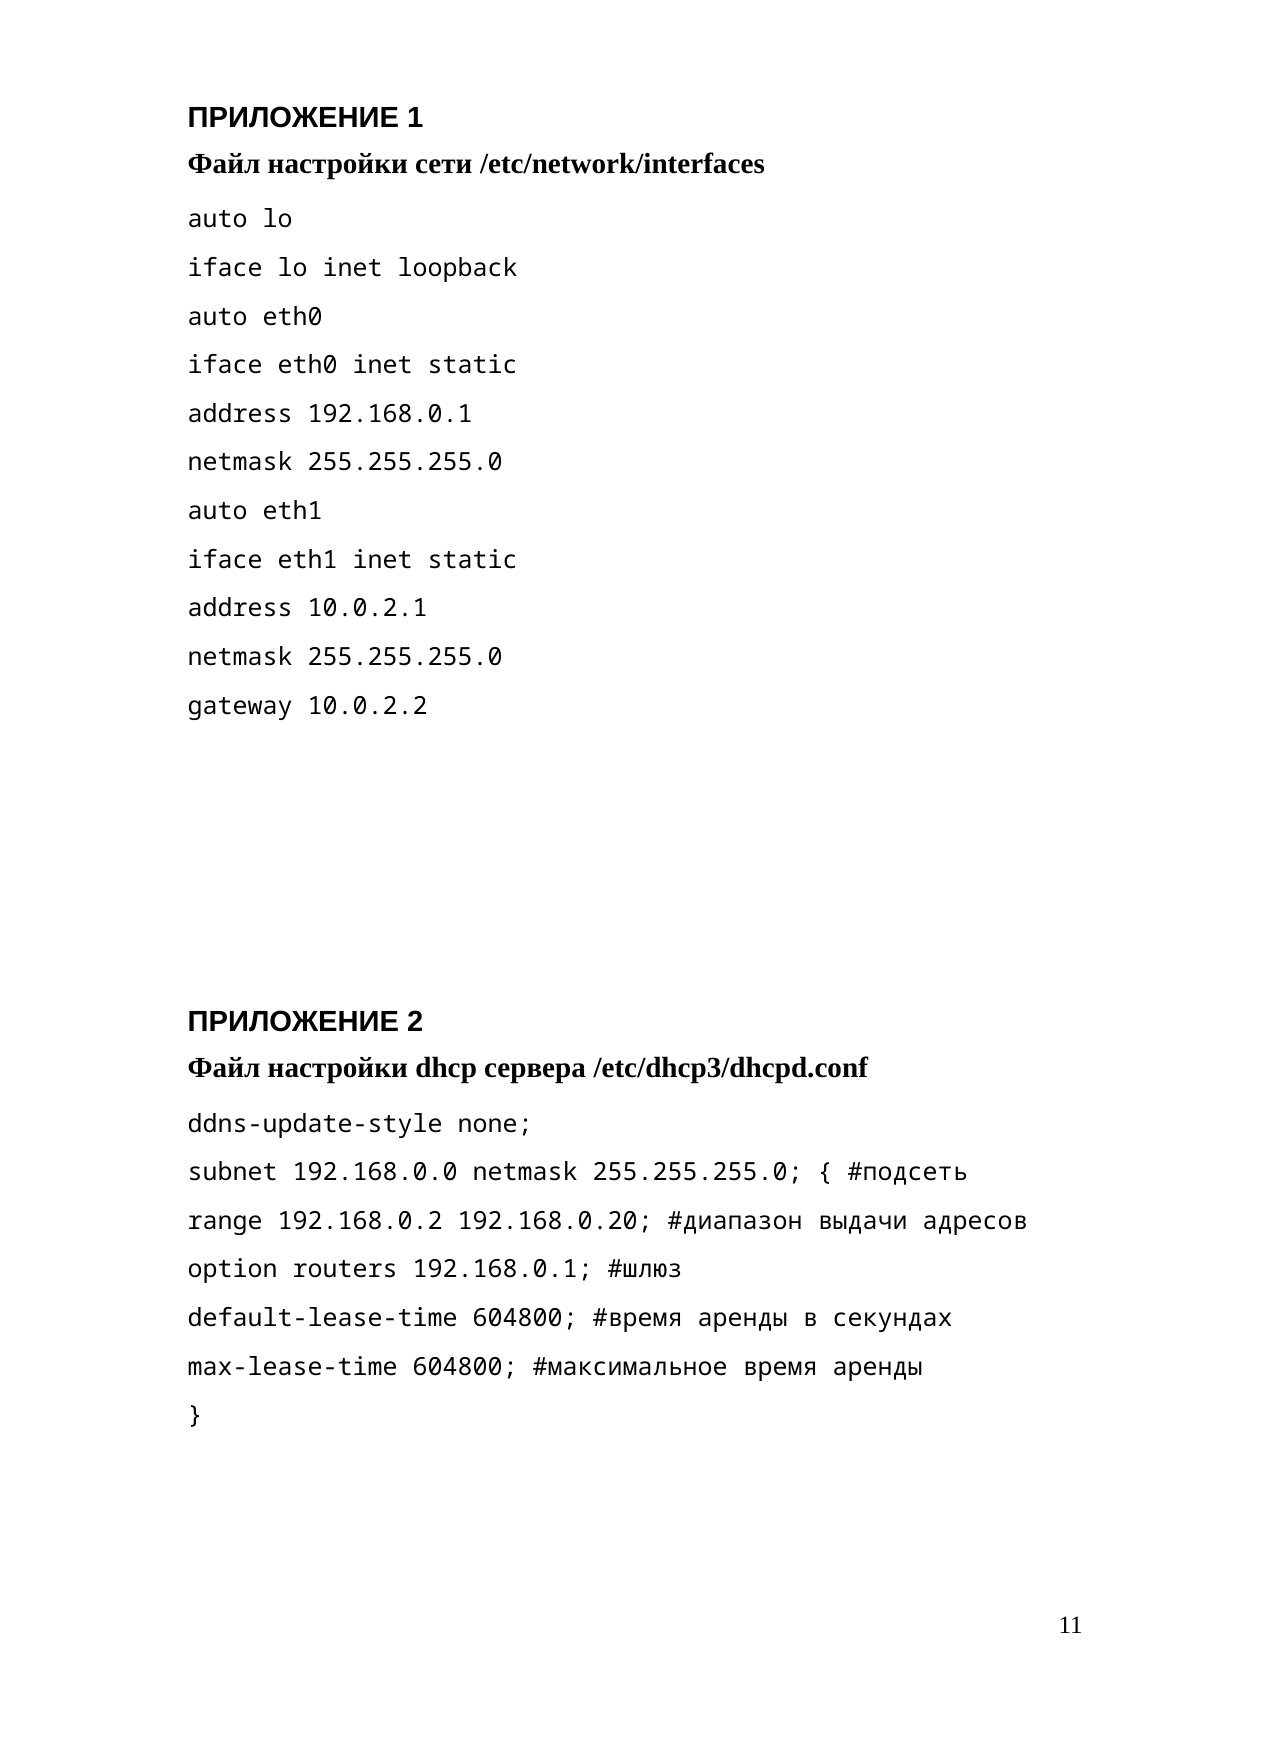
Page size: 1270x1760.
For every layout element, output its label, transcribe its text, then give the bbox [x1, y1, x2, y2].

text netmask 255.255.255.0 [187, 639, 1082, 673]
text Файл настройки dhcp сервера /etc/dhcp3/dhcpd.conf [187, 1050, 1082, 1084]
text auto eth0 [187, 298, 1082, 332]
text iface eth1 inet static [187, 541, 1082, 575]
text auto eth1 [187, 493, 1082, 527]
text auto lo [187, 201, 1082, 235]
text } [187, 1397, 1082, 1431]
text gateway 10.0.2.2 [187, 687, 1082, 721]
text range 192.168.0.2 192.168.0.20; #диапазон выдачи адресов [187, 1202, 1082, 1237]
text subnet 192.168.0.0 netmask 255.255.255.0; { #подсеть [187, 1154, 1082, 1188]
subtitle ПРИЛОЖЕНИЕ 1 [187, 100, 1082, 133]
text iface lo inet loopback [187, 249, 1082, 283]
text address 192.168.0.1 [187, 395, 1082, 429]
text iface eth0 inet static [187, 347, 1082, 381]
text ddns-update-style none; [187, 1105, 1082, 1139]
subtitle ПРИЛОЖЕНИЕ 2 [187, 1004, 1082, 1038]
text netmask 255.255.255.0 [187, 444, 1082, 478]
text max-lease-time 604800; #максимальное время аренды [187, 1348, 1082, 1382]
text default-lease-time 604800; #время аренды в секундах [187, 1300, 1082, 1334]
text address 10.0.2.1 [187, 590, 1082, 624]
text Файл настройки сети /etc/network/interfaces [187, 146, 1082, 179]
text option routers 192.168.0.1; #шлюз [187, 1251, 1082, 1285]
